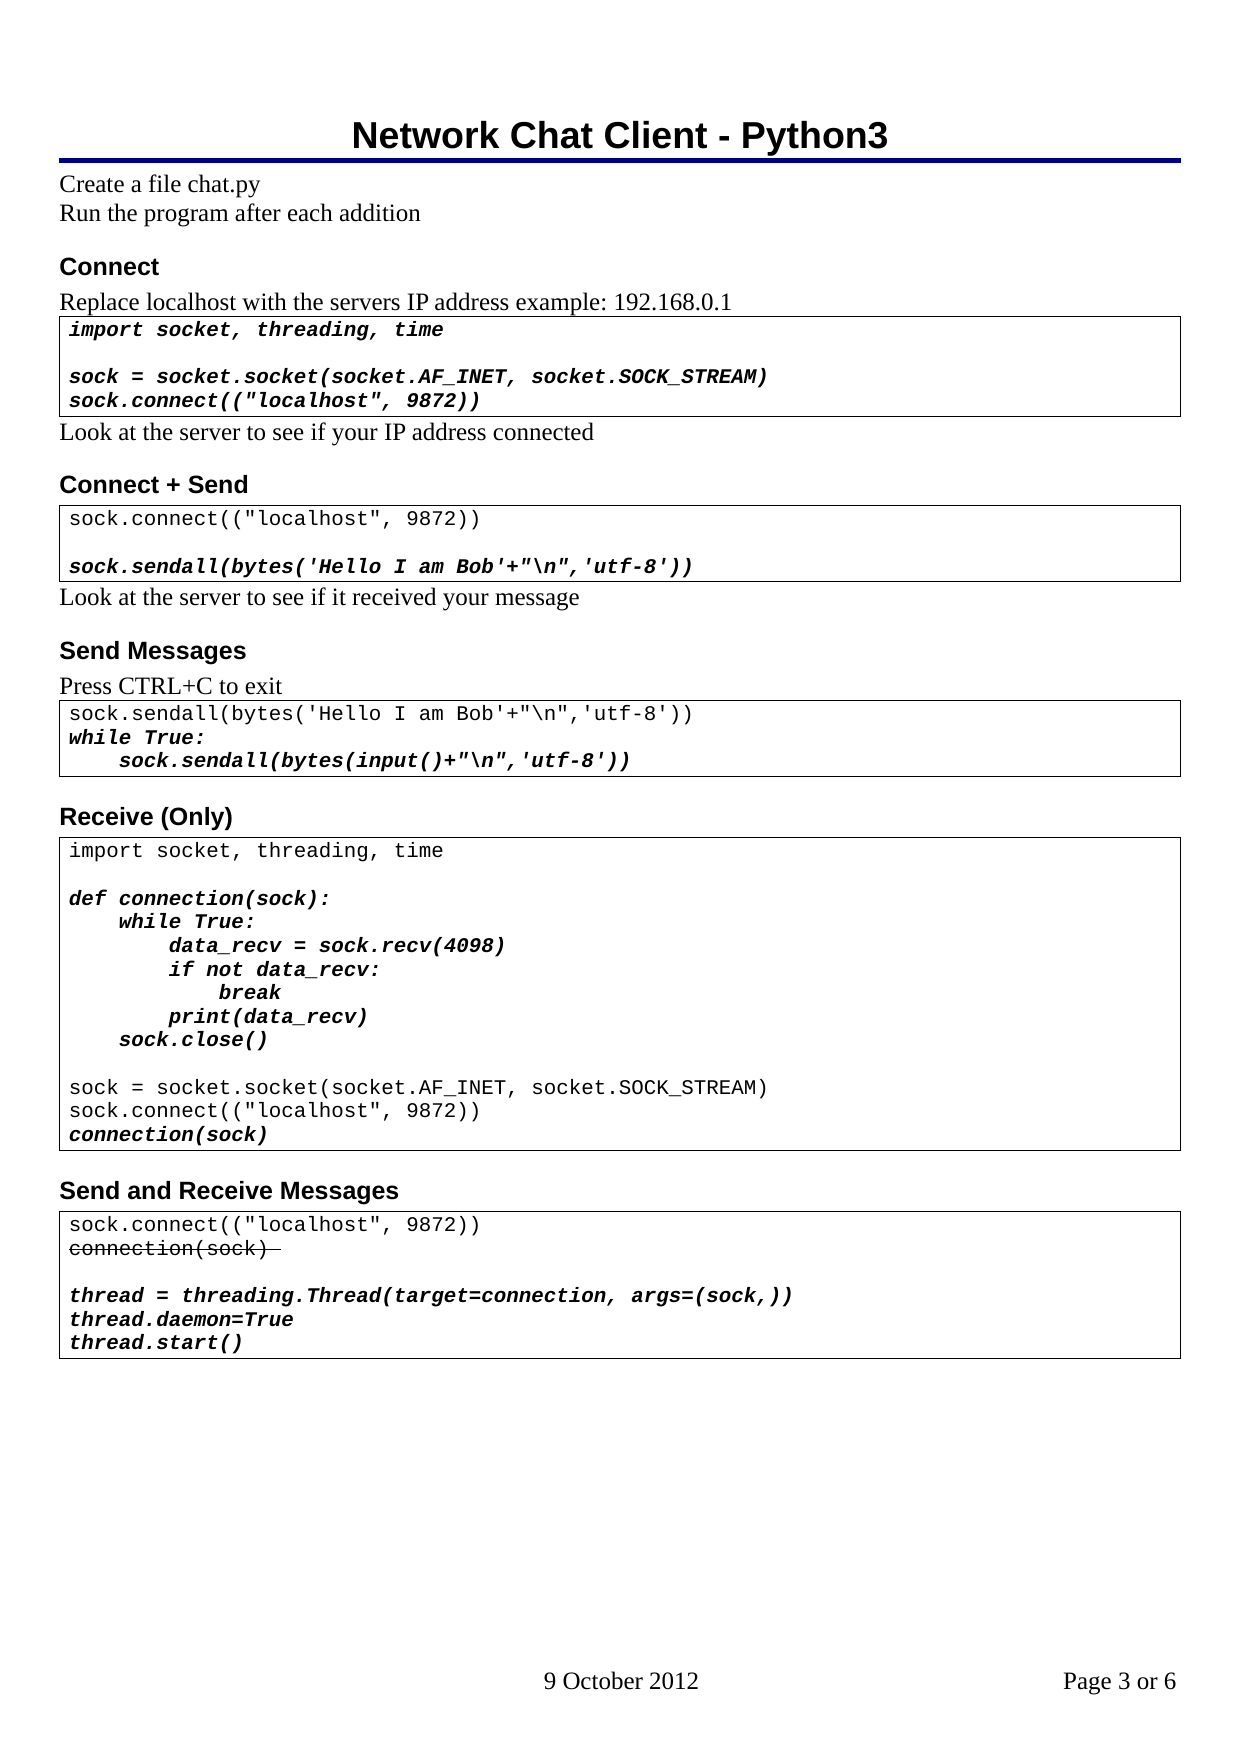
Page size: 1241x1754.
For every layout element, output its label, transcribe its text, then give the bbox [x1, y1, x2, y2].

subtitle Connect + Send [59, 470, 1181, 499]
subtitle Send and Receive Messages [59, 1176, 1181, 1204]
text Run the program after each addition [59, 198, 1181, 227]
text Create a file chat.py [59, 169, 1181, 198]
text while True: [60, 908, 1180, 932]
text def connection(sock): [60, 884, 1180, 908]
text data_recv = sock.recv(4098) [60, 932, 1180, 955]
text sock.sendall(bytes(input()+"\n",'utf-8')) [60, 747, 1180, 776]
text Look at the server to see if it received your message [59, 582, 1181, 611]
subtitle Network Chat Client - Python3 [59, 113, 1181, 158]
text sock.connect(("localhost", 9872)) [60, 1097, 1180, 1121]
text break [60, 979, 1180, 1003]
text sock.connect(("localhost", 9872)) [60, 1212, 1180, 1234]
text connection(sock) [60, 1234, 1180, 1261]
text Press CTRL+C to exit [59, 671, 1181, 700]
text print(data_recv) [60, 1003, 1180, 1026]
text sock.sendall(bytes('Hello I am Bob'+"\n",'utf-8')) [60, 701, 1180, 724]
text sock.connect(("localhost", 9872)) [60, 506, 1180, 532]
subtitle Send Messages [59, 636, 1181, 665]
text sock.connect(("localhost", 9872)) [60, 387, 1180, 416]
text import socket, threading, time [60, 838, 1180, 864]
text sock = socket.socket(socket.AF_INET, socket.SOCK_STREAM) [60, 363, 1180, 387]
subtitle Connect [59, 252, 1181, 281]
text sock = socket.socket(socket.AF_INET, socket.SOCK_STREAM) [60, 1074, 1180, 1097]
text import socket, threading, time [60, 317, 1180, 342]
text sock.close() [60, 1026, 1180, 1053]
text thread.daemon=True [60, 1305, 1180, 1329]
text Replace localhost with the servers IP address example: 192.168.0.1 [59, 287, 1181, 316]
subtitle Receive (Only) [59, 802, 1181, 831]
text sock.sendall(bytes('Hello I am Bob'+"\n",'utf-8')) [60, 553, 1180, 581]
text thread = threading.Thread(target=connection, args=(sock,)) [60, 1282, 1180, 1305]
text connection(sock) [60, 1121, 1180, 1150]
text while True: [60, 724, 1180, 747]
text thread.start() [60, 1329, 1180, 1358]
text if not data_recv: [60, 955, 1180, 979]
text Look at the server to see if your IP address connected [59, 417, 1181, 445]
